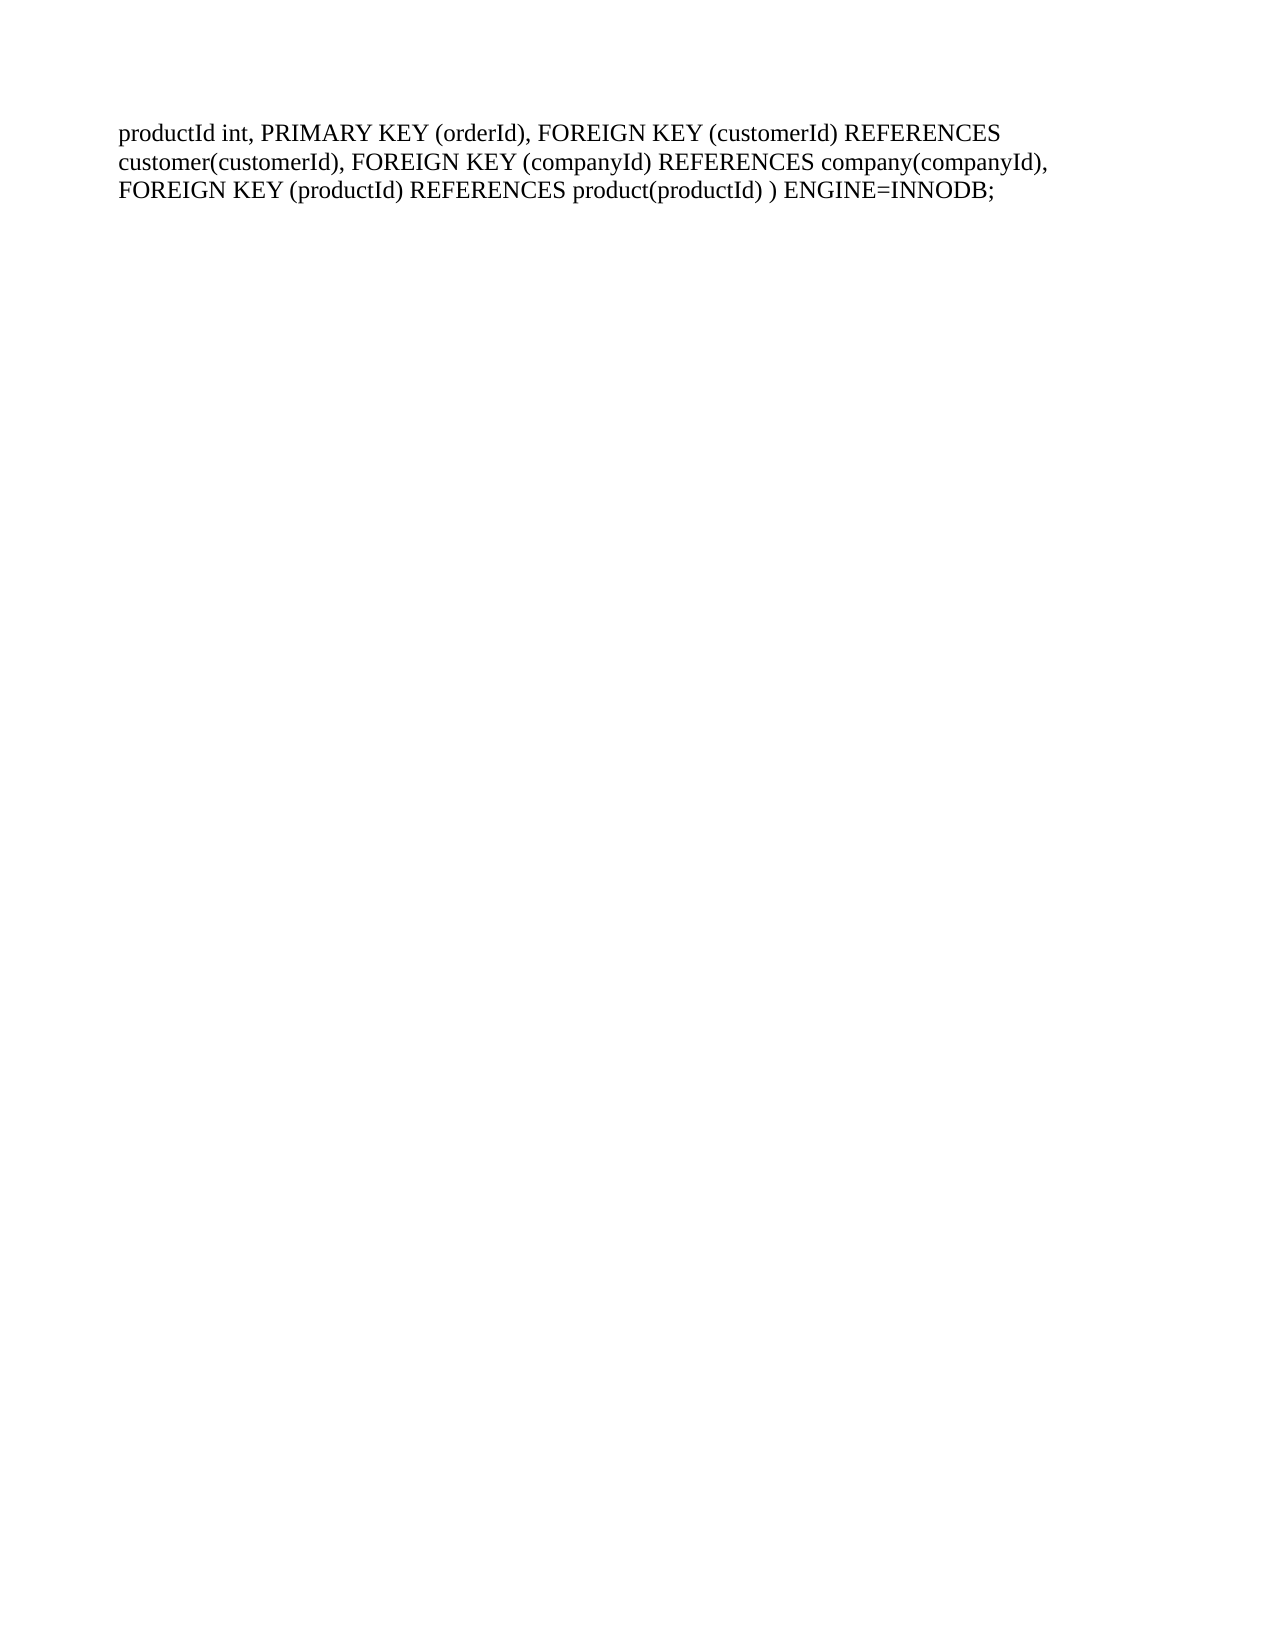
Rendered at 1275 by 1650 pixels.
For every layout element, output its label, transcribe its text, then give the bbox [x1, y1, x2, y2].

text productId int, PRIMARY KEY (orderId), FOREIGN KEY (customerId) REFERENCES customer(customerId), FOREIGN KEY (companyId) REFERENCES company(companyId), FOREIGN KEY (productId) REFERENCES product(productId) ) ENGINE=INNODB; [118, 118, 1157, 204]
